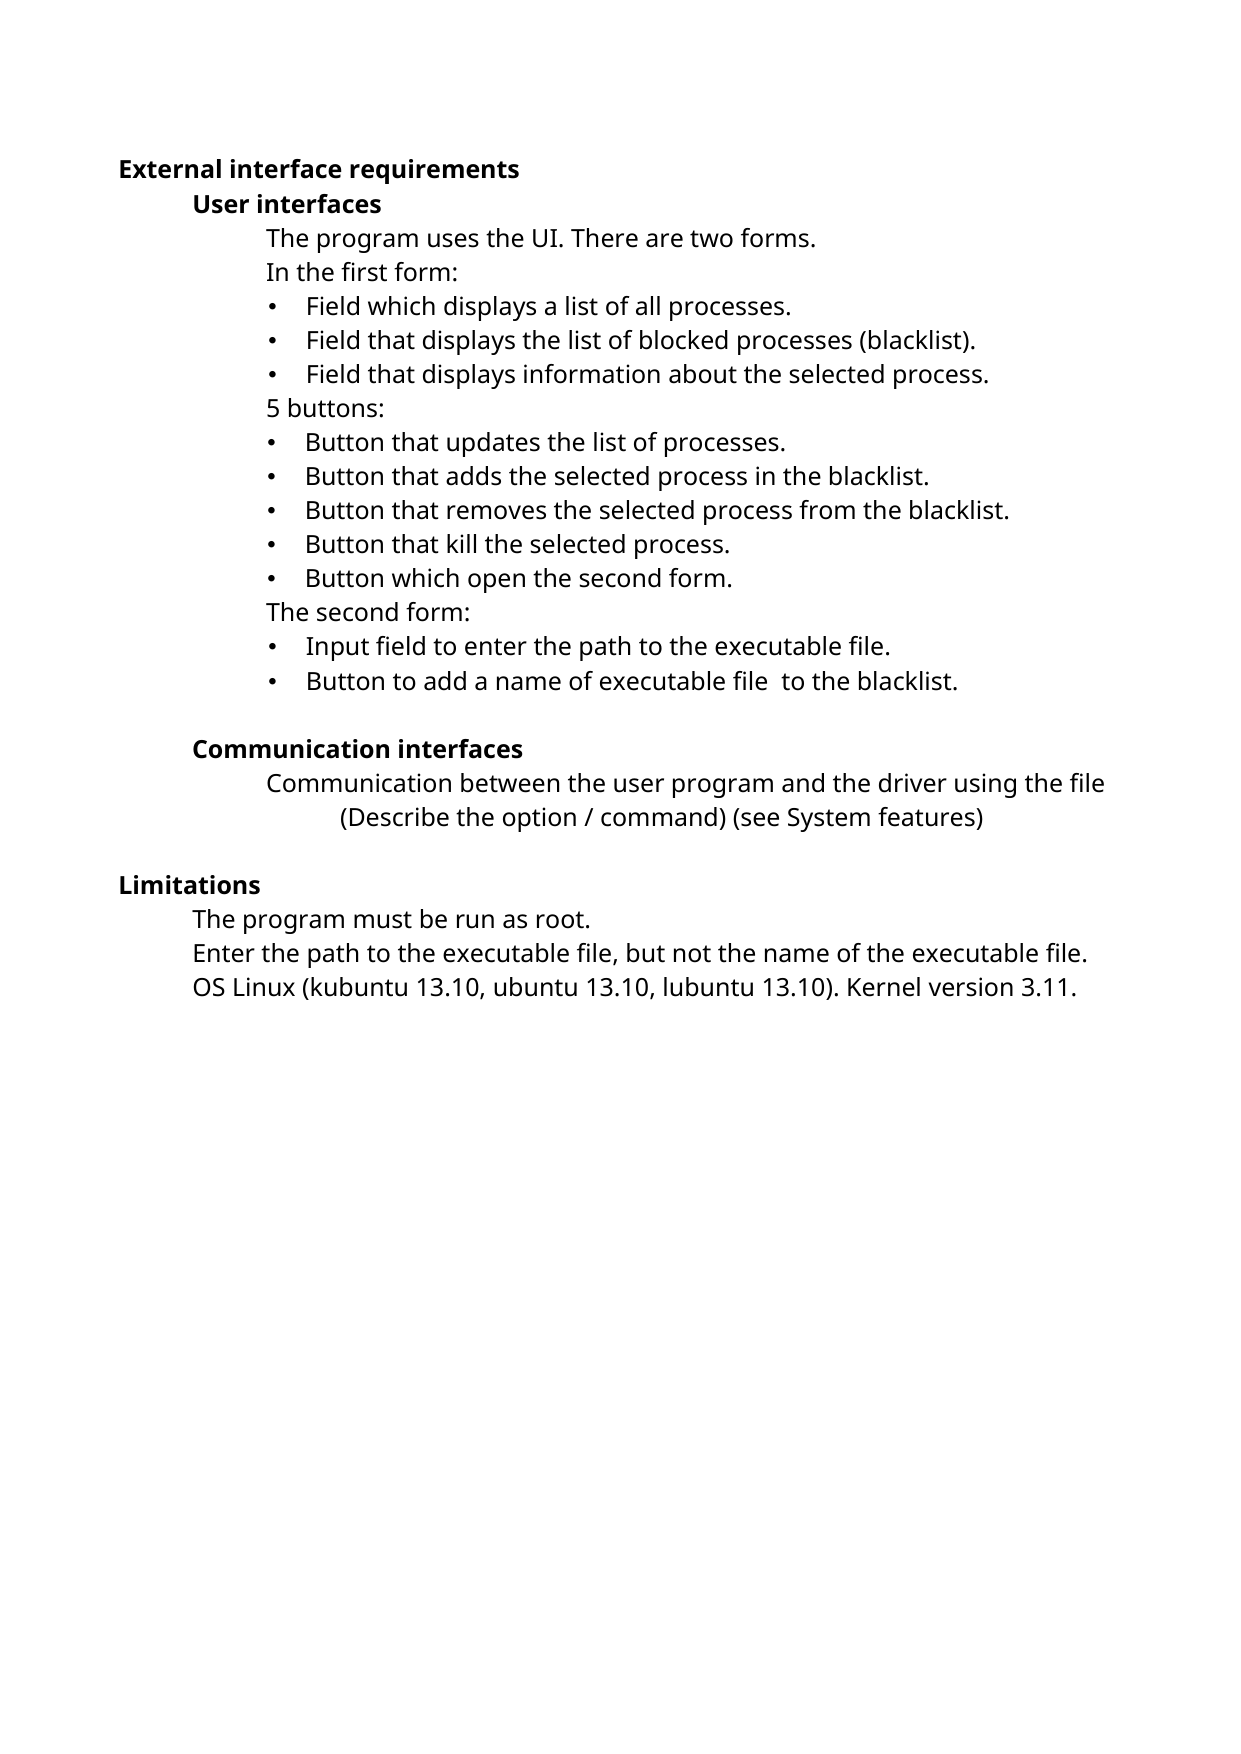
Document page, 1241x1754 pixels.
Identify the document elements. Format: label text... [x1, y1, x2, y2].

text Limitations [118, 867, 1122, 902]
text The second form: [118, 595, 1122, 629]
list Button that kill the selected process. [267, 527, 1122, 561]
text User interfaces [118, 186, 1122, 220]
list Input field to enter the path to the executable file. [268, 629, 1122, 663]
list Button that adds the selected process in the blacklist. [267, 459, 1122, 493]
text 5 buttons: [118, 391, 1122, 425]
text Communication between the user program and the driver using the file (Describe the option / command) (see System features) [118, 765, 1122, 833]
list Field that displays the list of blocked processes (blacklist). [268, 322, 1122, 357]
list Field which displays a list of all processes. [268, 288, 1122, 322]
list Communication interfaces [162, 731, 1122, 765]
list Button which open the second form. [267, 561, 1122, 595]
list Field that displays information about the selected process. [268, 357, 1122, 391]
list Button to add a name of executable file to the blacklist. [268, 663, 1122, 697]
text The program uses the UI. There are two forms. [118, 220, 1122, 254]
text In the first form: [118, 254, 1122, 288]
list Button that removes the selected process from the blacklist. [267, 493, 1122, 527]
text The program must be run as root. Enter the path to the executable file, but not the name of the executable file. OS Linux (kubuntu 13.10, ubuntu 13.10, lubuntu 13.10). Kernel version 3.11. [118, 902, 1122, 1004]
text External interface requirements [118, 152, 1122, 186]
list Button that updates the list of processes. [267, 425, 1122, 459]
